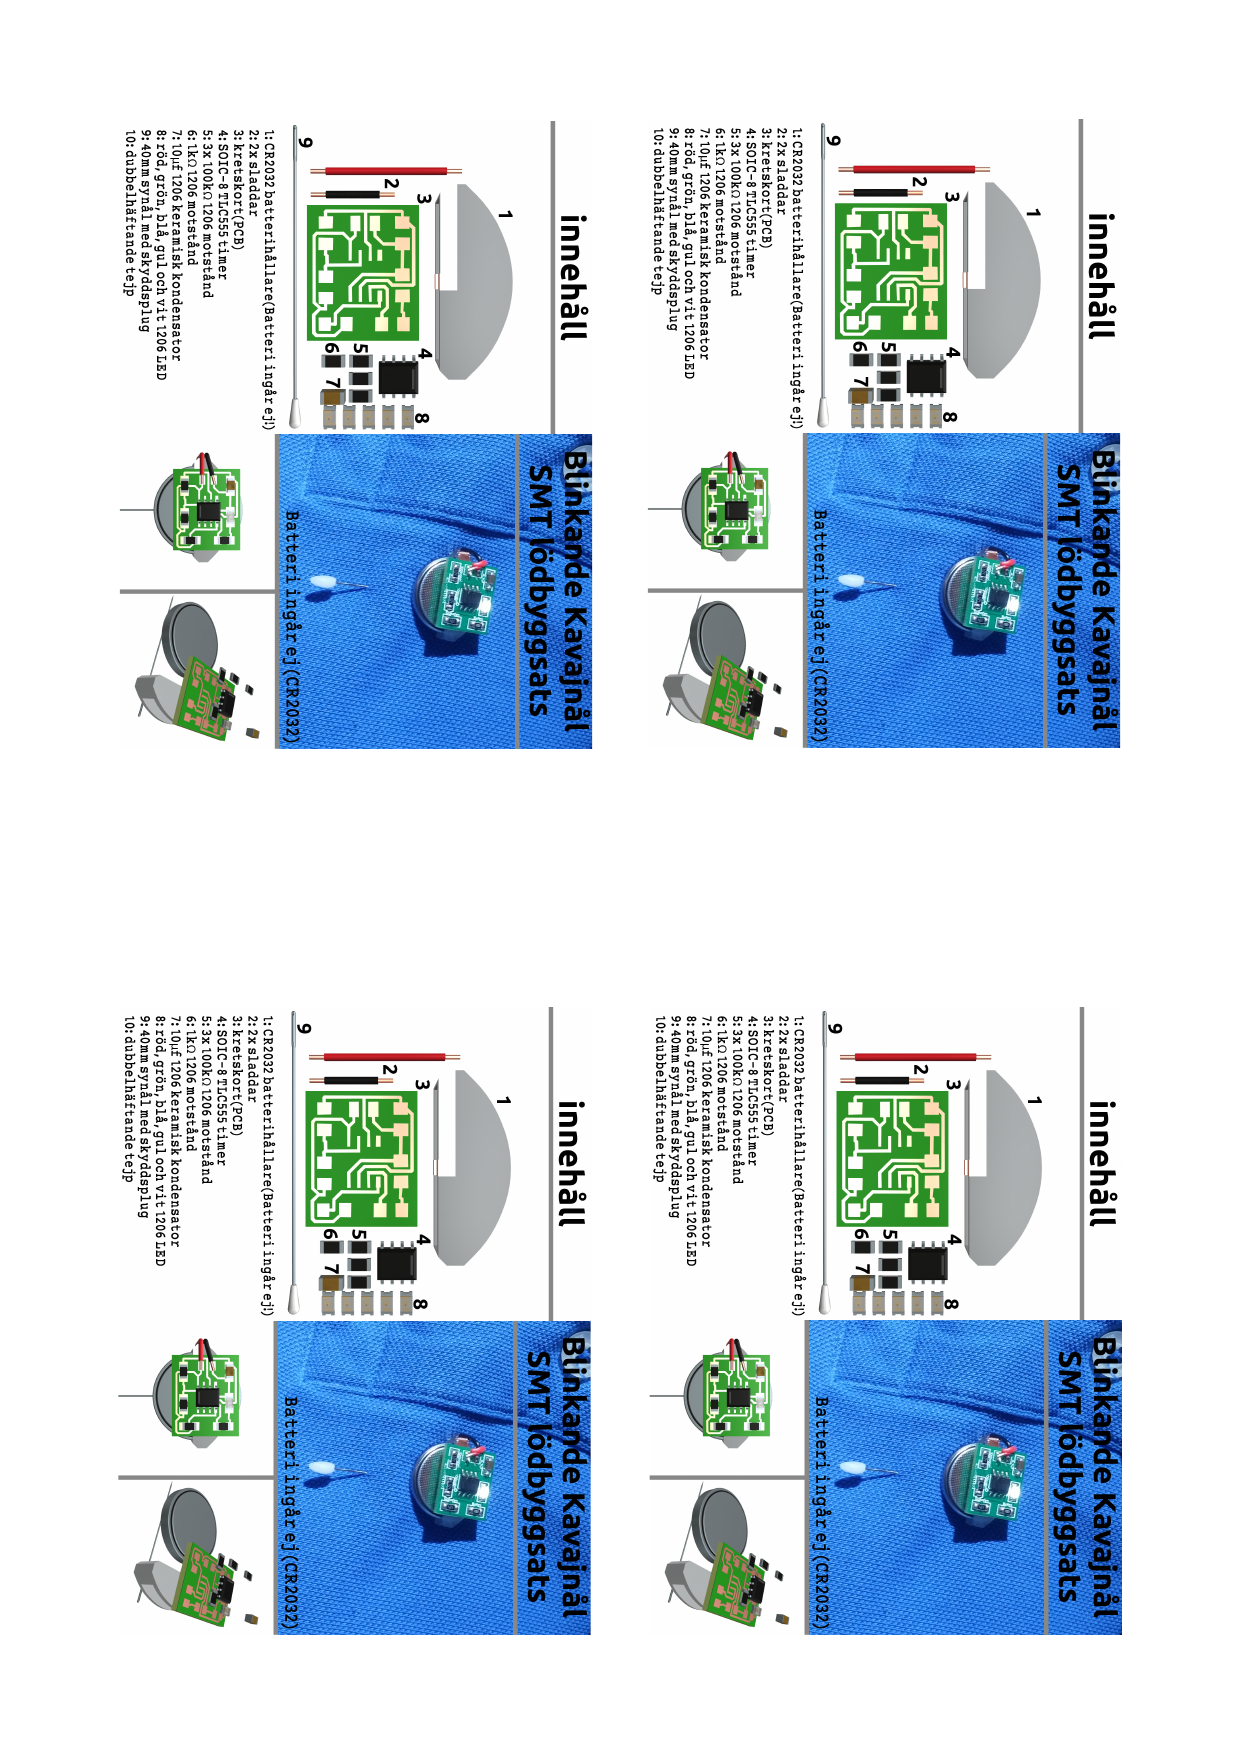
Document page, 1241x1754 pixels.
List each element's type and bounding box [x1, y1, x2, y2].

picture [647, 119, 1121, 748]
picture [118, 1007, 591, 1635]
picture [119, 121, 593, 749]
picture [649, 1007, 1122, 1635]
